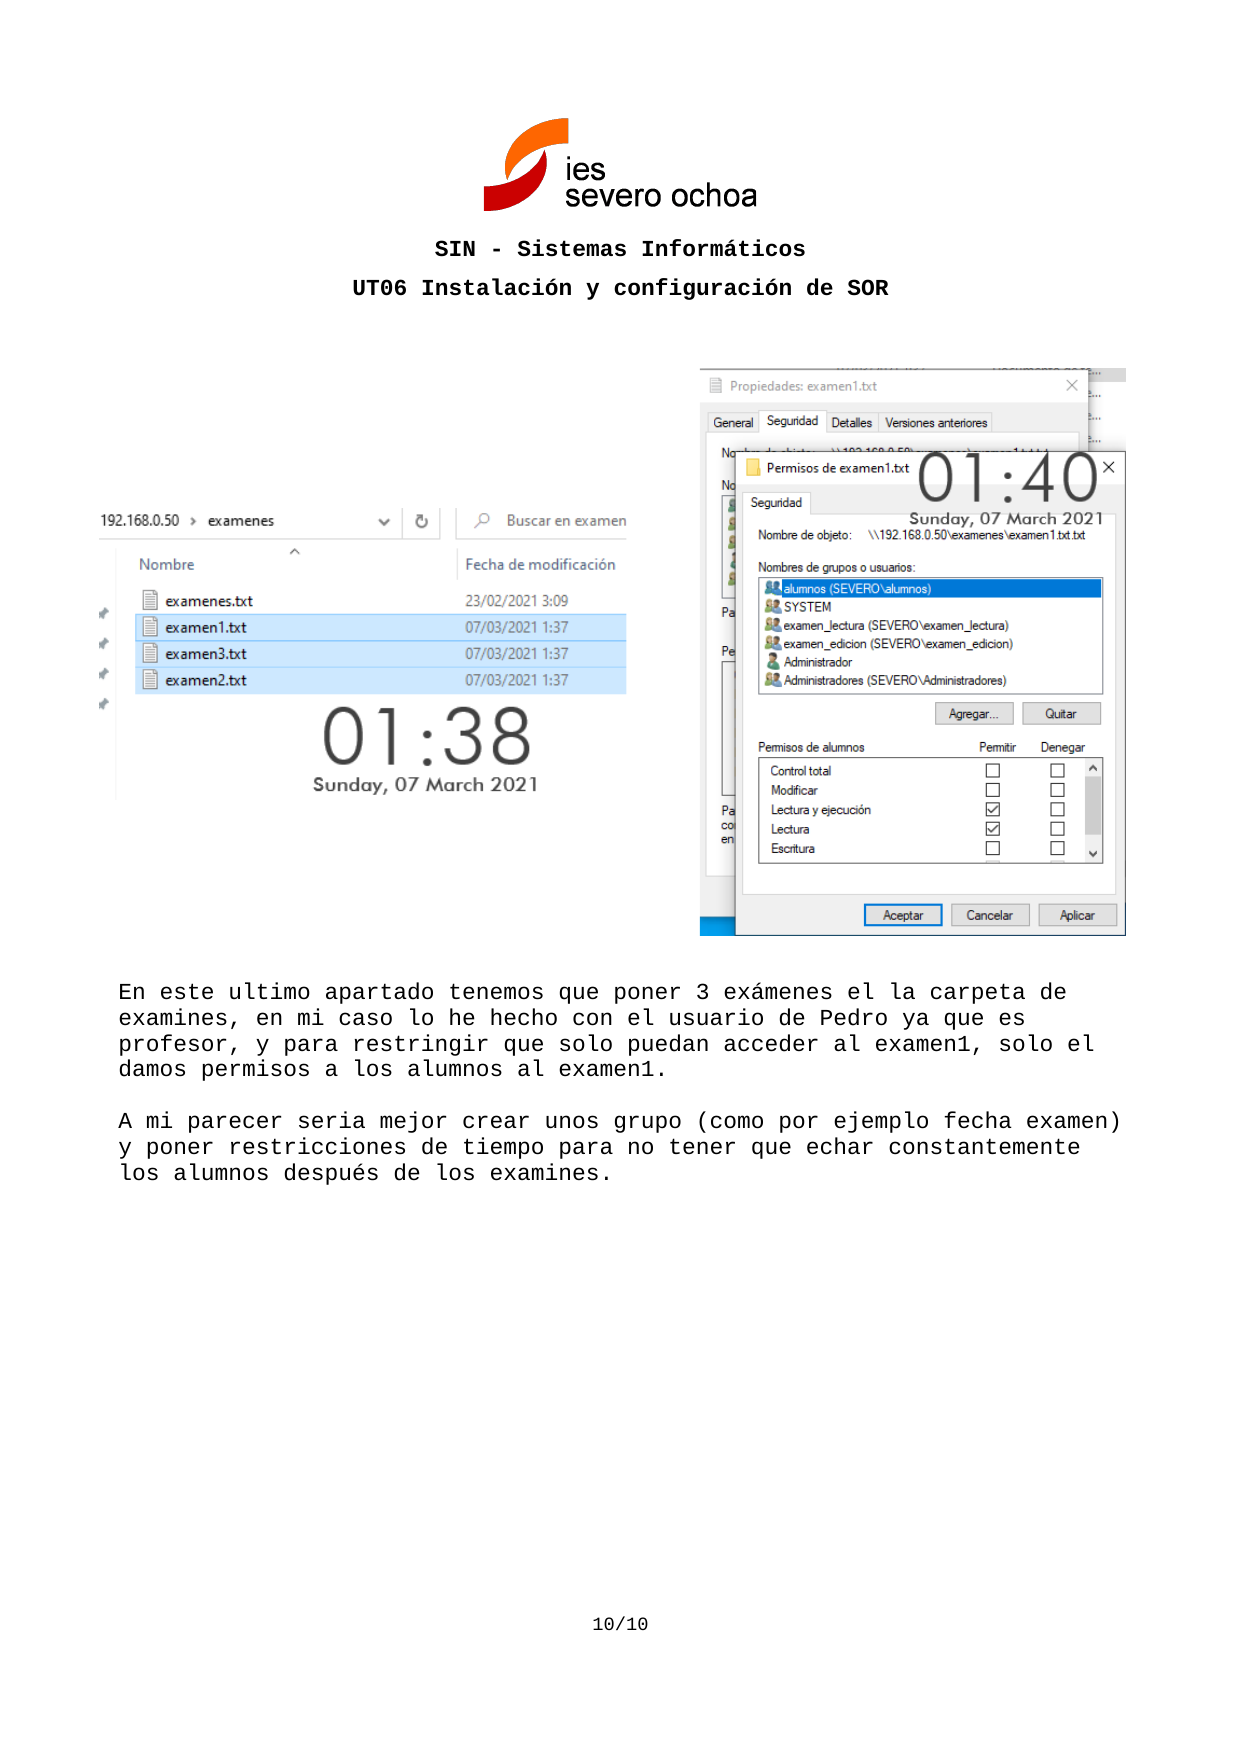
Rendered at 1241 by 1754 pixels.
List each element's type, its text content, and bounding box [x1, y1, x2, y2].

picture [699, 368, 1126, 936]
text En este ultimo apartado tenemos que poner 3 exámenes el la carpeta de examines, en mi caso lo he hecho con el usuario de Pedro ya que es profesor, y para restringir que solo puedan acceder al examen1, solo el damos permisos a los alumnos al examen1. [118, 980, 1122, 1084]
picture [483, 118, 757, 211]
text A mi parecer seria mejor crear unos grupo (como por ejemplo fecha examen) y poner restricciones de tiempo para no tener que echar constantemente los alumnos después de los examines. [118, 1110, 1122, 1187]
picture [99, 508, 627, 800]
